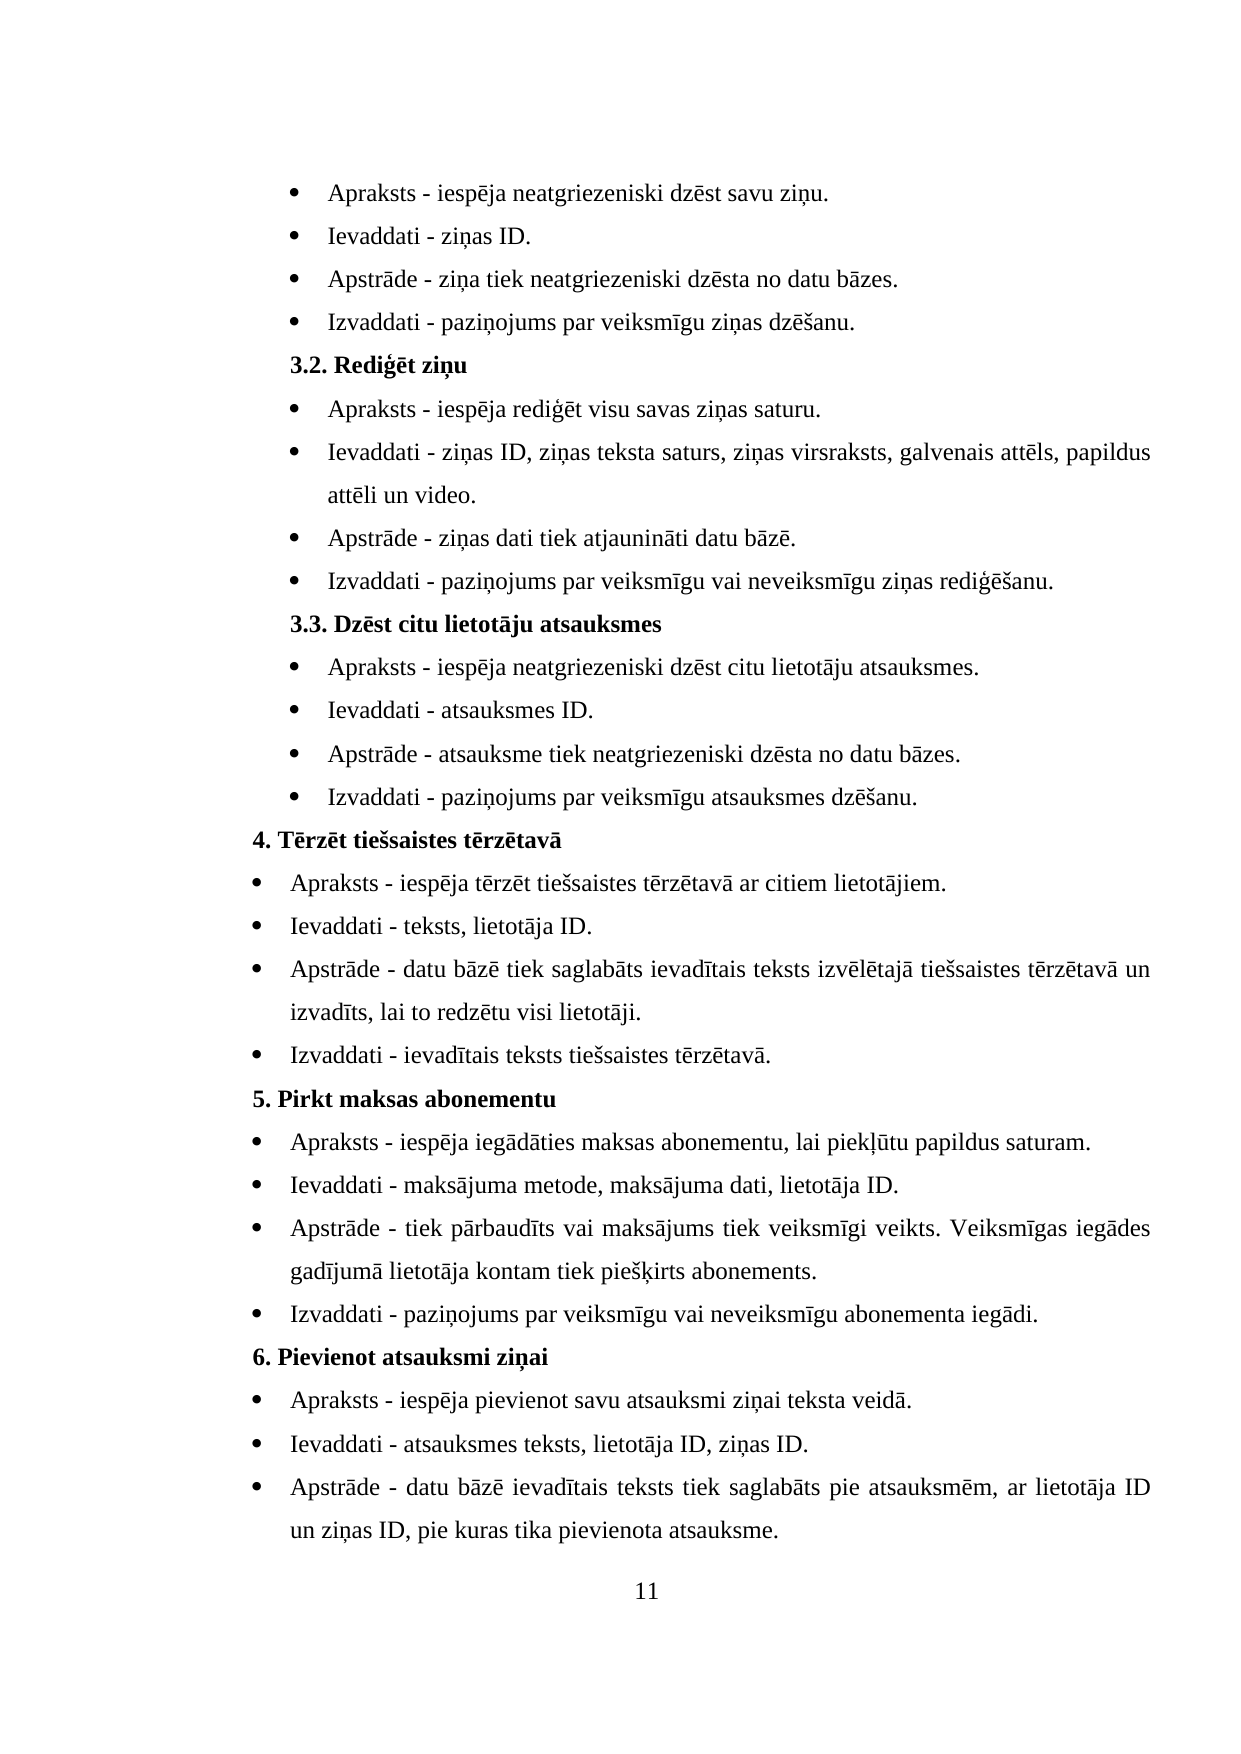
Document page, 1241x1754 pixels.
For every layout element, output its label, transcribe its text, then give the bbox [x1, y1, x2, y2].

list Izvaddati - paziņojums par veiksmīgu ziņas dzēšanu. [290, 307, 1152, 336]
text 6. Pievienot atsauksmi ziņai [177, 1342, 1152, 1371]
list Apraksts - iespēja neatgriezeniski dzēst savu ziņu. [290, 178, 1152, 207]
list Ievaddati - atsauksmes teksts, lietotāja ID, ziņas ID. [252, 1429, 1152, 1457]
list Izvaddati - paziņojums par veiksmīgu vai neveiksmīgu abonementa iegādi. [252, 1299, 1152, 1328]
list Ievaddati - maksājuma metode, maksājuma dati, lietotāja ID. [252, 1170, 1152, 1199]
list Apstrāde - ziņas dati tiek atjaunināti datu bāzē. [290, 523, 1152, 552]
list Izvaddati - ievadītais teksts tiešsaistes tērzētavā. [252, 1041, 1152, 1069]
list Ievaddati - ziņas ID. [290, 221, 1152, 250]
list Apraksts - iespēja tērzēt tiešsaistes tērzētavā ar citiem lietotājiem. [252, 868, 1152, 897]
list Izvaddati - paziņojums par veiksmīgu vai neveiksmīgu ziņas rediģēšanu. [290, 566, 1152, 595]
text 4. Tērzēt tiešsaistes tērzētavā [177, 825, 1152, 854]
list Ievaddati - teksts, lietotāja ID. [252, 911, 1152, 940]
list Ievaddati - atsauksmes ID. [290, 696, 1152, 724]
list Apstrāde - datu bāzē ievadītais teksts tiek saglabāts pie atsauksmēm, ar lietotāja ID un ziņas ID, pie kuras tika pievienota atsauksme. [252, 1472, 1152, 1544]
list Apraksts - iespēja pievienot savu atsauksmi ziņai teksta veidā. [252, 1386, 1152, 1414]
list Apstrāde - tiek pārbaudīts vai maksājums tiek veiksmīgi veikts. Veiksmīgas iegādes gadījumā lietotāja kontam tiek piešķirts abonements. [252, 1213, 1152, 1285]
list Apstrāde - datu bāzē tiek saglabāts ievadītais teksts izvēlētajā tiešsaistes tērzētavā un izvadīts, lai to redzētu visi lietotāji. [252, 954, 1152, 1026]
list Apstrāde - atsauksme tiek neatgriezeniski dzēsta no datu bāzes. [290, 739, 1152, 767]
list Apraksts - iespēja iegādāties maksas abonementu, lai piekļūtu papildus saturam. [252, 1127, 1152, 1156]
list Apraksts - iespēja rediģēt visu savas ziņas saturu. [290, 394, 1152, 422]
text 3.2. Rediģēt ziņu [177, 351, 1152, 379]
list Apstrāde - ziņa tiek neatgriezeniski dzēsta no datu bāzes. [290, 264, 1152, 293]
text 3.3. Dzēst citu lietotāju atsauksmes [177, 609, 1152, 638]
list Ievaddati - ziņas ID, ziņas teksta saturs, ziņas virsraksts, galvenais attēls, papildus attēli un video. [290, 437, 1152, 509]
list Apraksts - iespēja neatgriezeniski dzēst citu lietotāju atsauksmes. [290, 652, 1152, 681]
list Izvaddati - paziņojums par veiksmīgu atsauksmes dzēšanu. [290, 782, 1152, 811]
text 5. Pirkt maksas abonementu [177, 1084, 1152, 1112]
